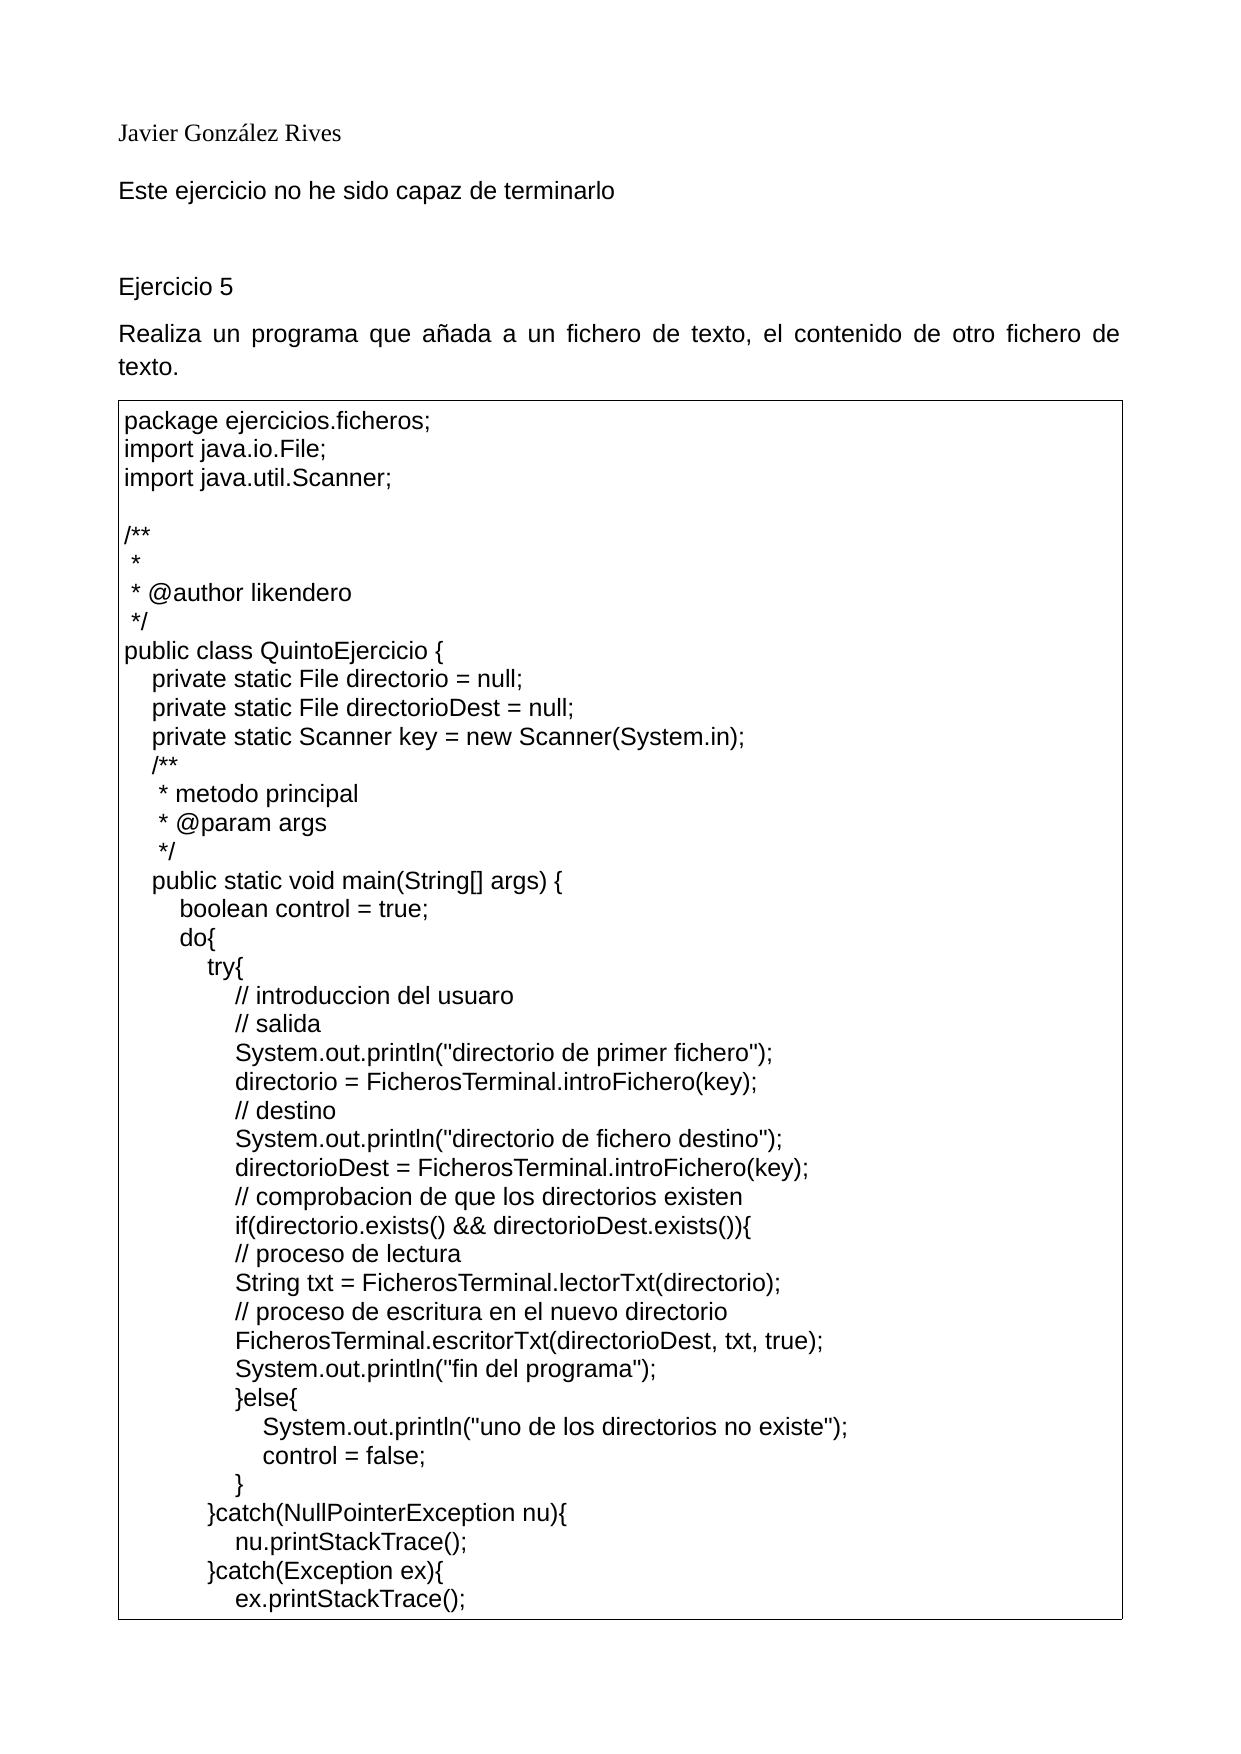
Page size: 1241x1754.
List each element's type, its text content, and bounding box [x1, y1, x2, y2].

table_header package ejercicios.ficheros; import java.io.File; import java.util.Scanner; /** * * @author likendero */ public class QuintoEjercicio { private static File directorio = null; private static File directorioDest = null; private static Scanner key = new Scanner(System.in); /** * metodo principal * @param args */ public static void main(String[] args) { boolean control = true; do{ try{ // introduccion del usuaro // salida System.out.println("directorio de primer fichero"); directorio = FicherosTerminal.introFichero(key); // destino System.out.println("directorio de fichero destino"); directorioDest = FicherosTerminal.introFichero(key); // comprobacion de que los directorios existen if(directorio.exists() && directorioDest.exists()){ // proceso de lectura String txt = FicherosTerminal.lectorTxt(directorio); // proceso de escritura en el nuevo directorio FicherosTerminal.escritorTxt(directorioDest, txt, true); System.out.println("fin del programa"); }else{ System.out.println("uno de los directorios no existe"); control = false; } }catch(NullPointerException nu){ nu.printStackTrace(); }catch(Exception ex){ ex.printStackTrace(); [119, 401, 1122, 1619]
text Ejercicio 5 [118, 272, 1122, 300]
text Este ejercicio no he sido capaz de terminarlo [118, 176, 1122, 205]
text Realiza un programa que añada a un fichero de texto, el contenido de otro fichero de texto. [118, 319, 1122, 381]
